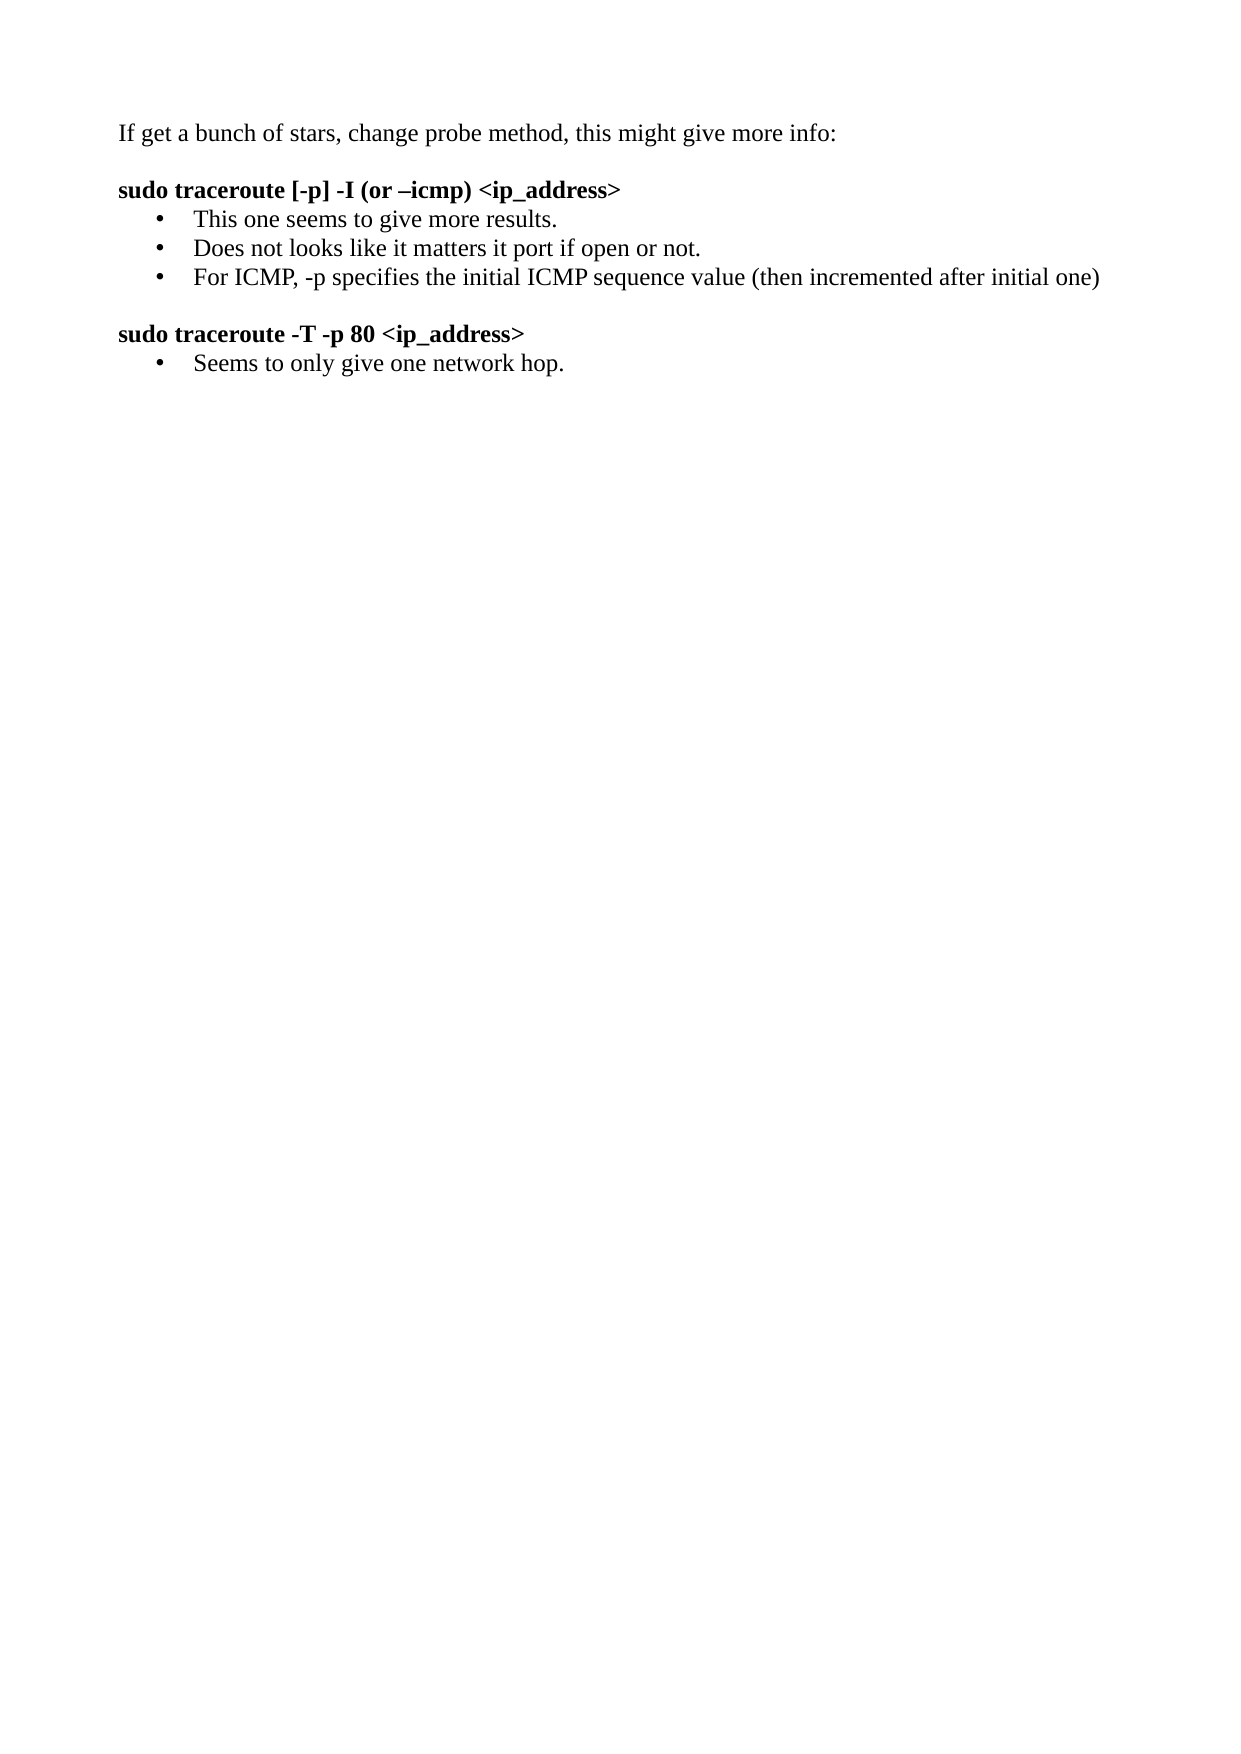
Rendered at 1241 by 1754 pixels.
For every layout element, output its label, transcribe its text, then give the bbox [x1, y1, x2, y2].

list Does not looks like it matters it port if open or not. [156, 233, 1122, 262]
list For ICMP, -p specifies the initial ICMP sequence value (then incremented after initial one) [156, 262, 1122, 291]
text If get a bunch of stars, change probe method, this might give more info: [118, 118, 1122, 147]
text sudo traceroute -T -p 80 <ip_address> [118, 319, 1122, 348]
list Seems to only give one network hop. [156, 348, 1122, 377]
text sudo traceroute [-p] -I (or –icmp) <ip_address> [118, 176, 1122, 204]
list This one seems to give more results. [156, 204, 1122, 233]
